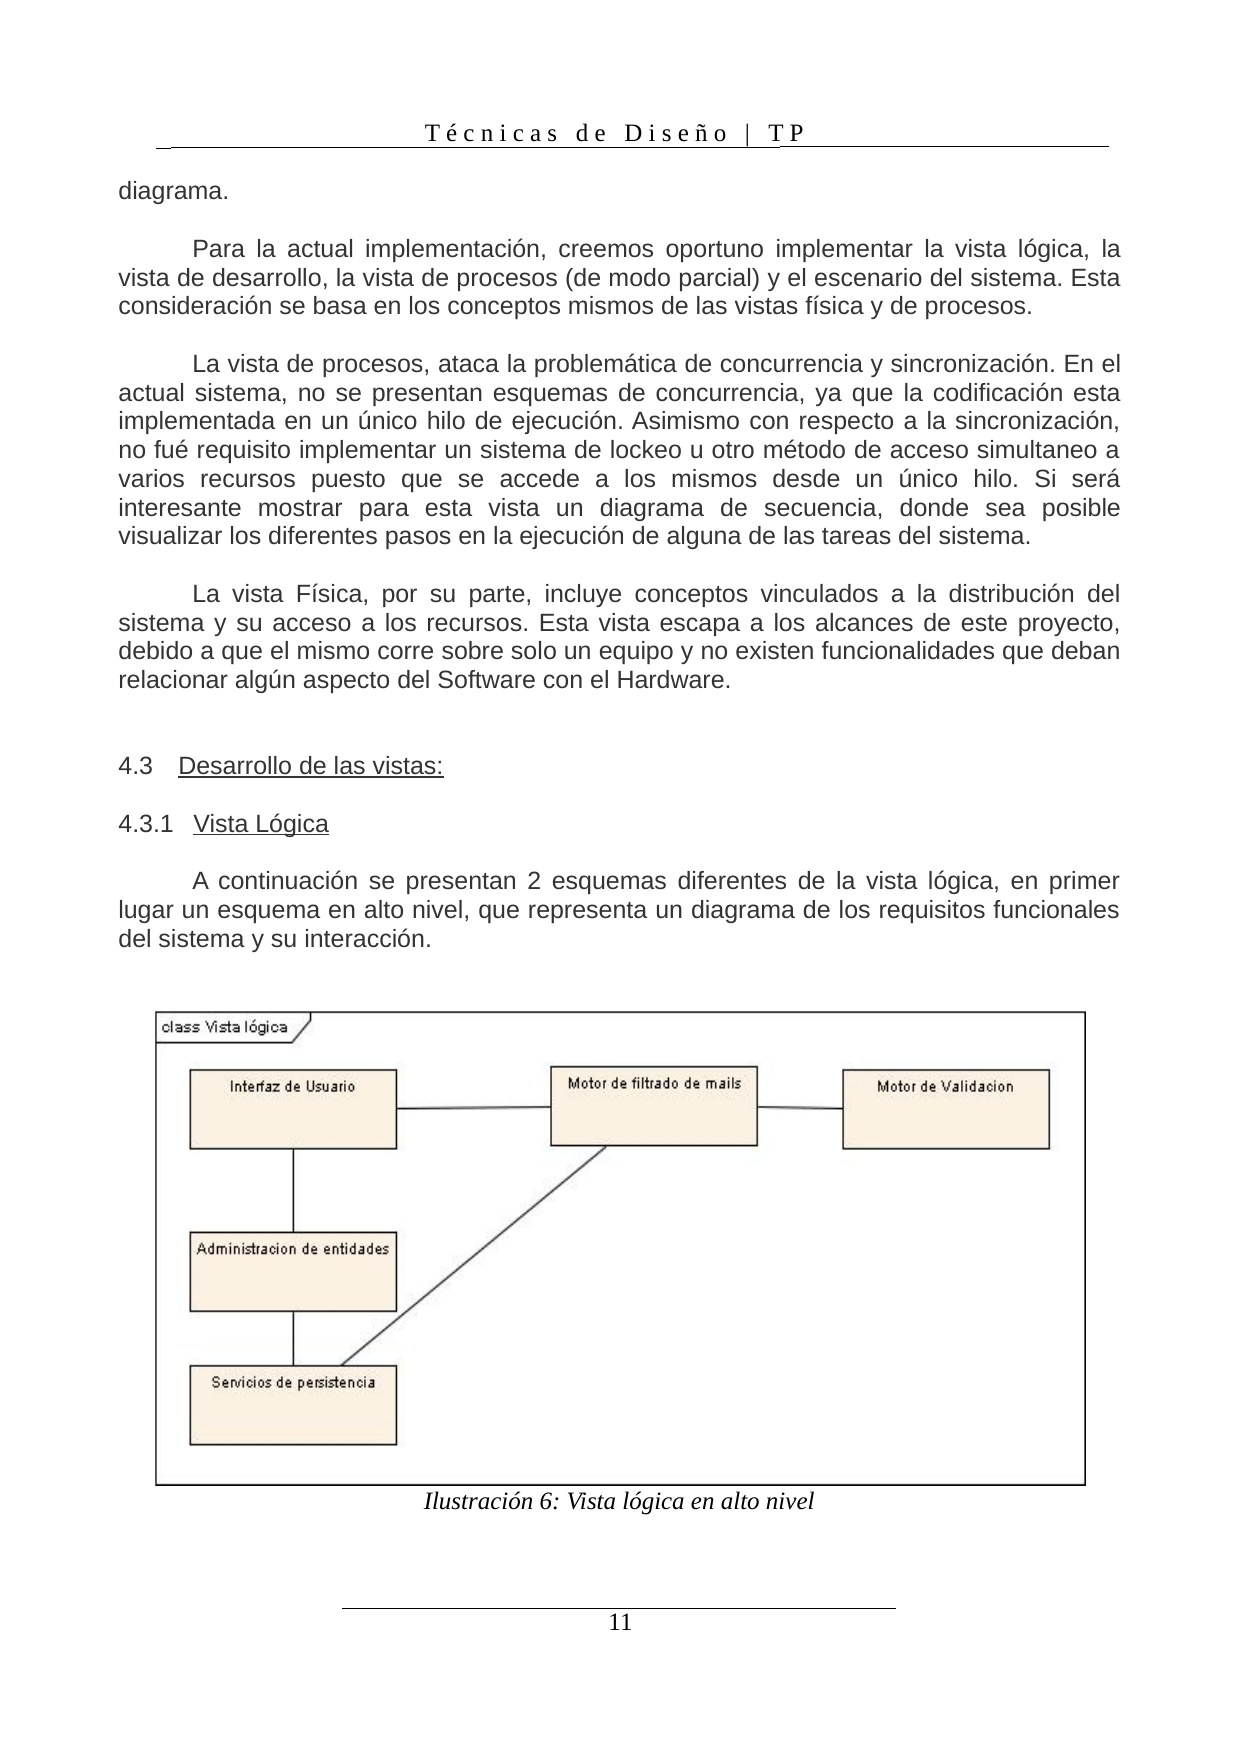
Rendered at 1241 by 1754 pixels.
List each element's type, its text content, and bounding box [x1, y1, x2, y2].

text La vista Física, por su parte, incluye conceptos vinculados a la distribución del sistema y su acceso a los recursos. Esta vista escapa a los alcances de este proyecto, debido a que el mismo corre sobre solo un equipo y no existen funcionalidades que deban relacionar algún aspecto del Software con el Hardware. [118, 579, 1122, 694]
text Para la actual implementación, creemos oportuno implementar la vista lógica, la vista de desarrollo, la vista de procesos (de modo parcial) y el escenario del sistema. Esta consideración se basa en los conceptos mismos de las vistas física y de procesos. [118, 234, 1122, 320]
subtitle Vista Lógica [118, 809, 1122, 838]
text Ilustración 6: Vista lógica en alto nivel [198, 1486, 1042, 1515]
text La vista de procesos, ataca la problemática de concurrencia y sincronización. En el actual sistema, no se presentan esquemas de concurrencia, ya que la codificación esta implementada en un único hilo de ejecución. Asimismo con respecto a la sincronización, no fué requisito implementar un sistema de lockeo u otro método de acceso simultaneo a varios recursos puesto que se accede a los mismos desde un único hilo. Si será interesante mostrar para esta vista un diagrama de secuencia, donde sea posible visualizar los diferentes pasos en la ejecución de alguna de las tareas del sistema. [118, 349, 1122, 550]
text A continuación se presentan 2 esquemas diferentes de la vista lógica, en primer lugar un esquema en alto nivel, que representa un diagrama de los requisitos funcionales del sistema y su interacción. [118, 866, 1122, 953]
text diagrama. [118, 176, 1122, 205]
subtitle Desarrollo de las vistas: [118, 751, 1122, 780]
picture [154, 1010, 1086, 1486]
